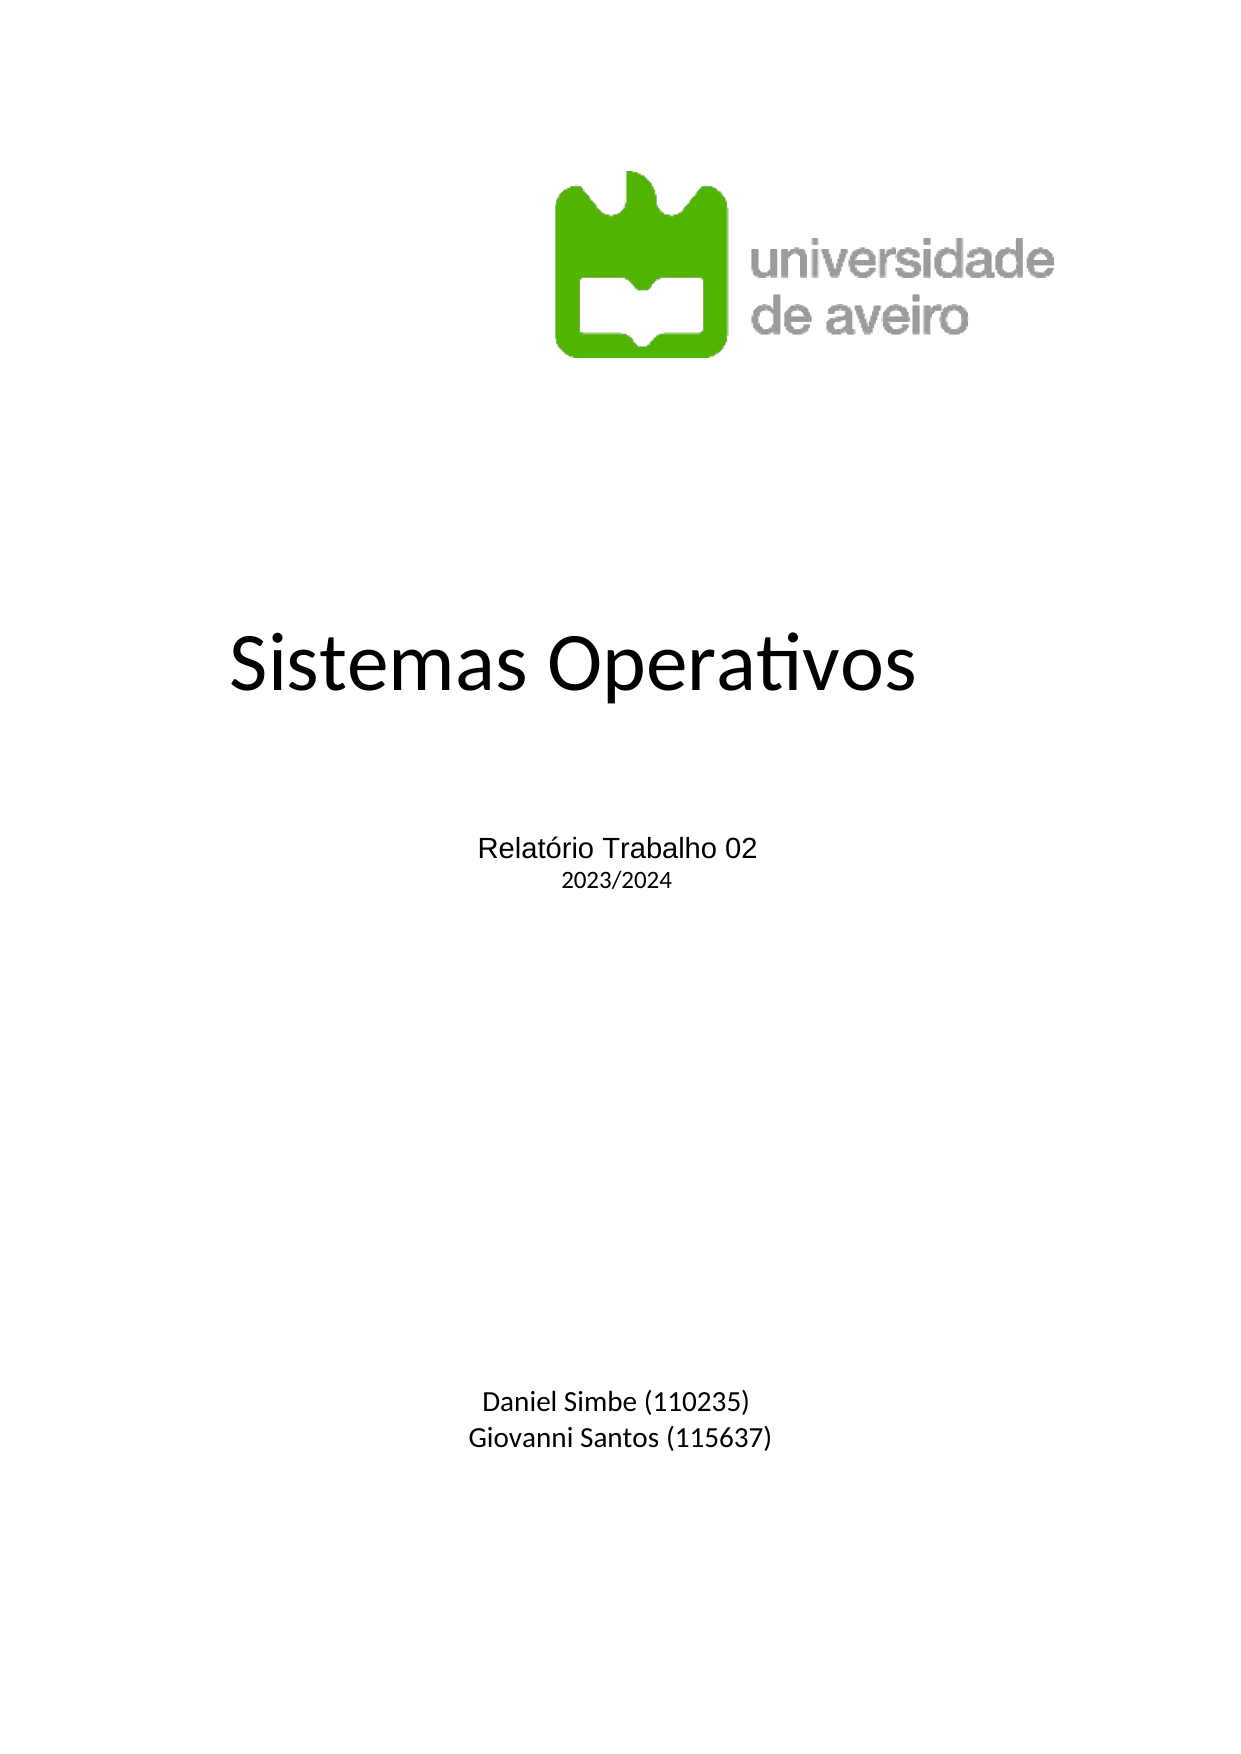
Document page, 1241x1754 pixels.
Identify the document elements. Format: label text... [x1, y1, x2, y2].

text Daniel Simbe (110235) [177, 1383, 1061, 1419]
text Sistemas Operativos [177, 610, 969, 711]
text Giovanni Santos (115637) [177, 1419, 1063, 1455]
text Relatório Trabalho 02 [180, 831, 1063, 864]
text 2023/2024 [177, 864, 1061, 895]
